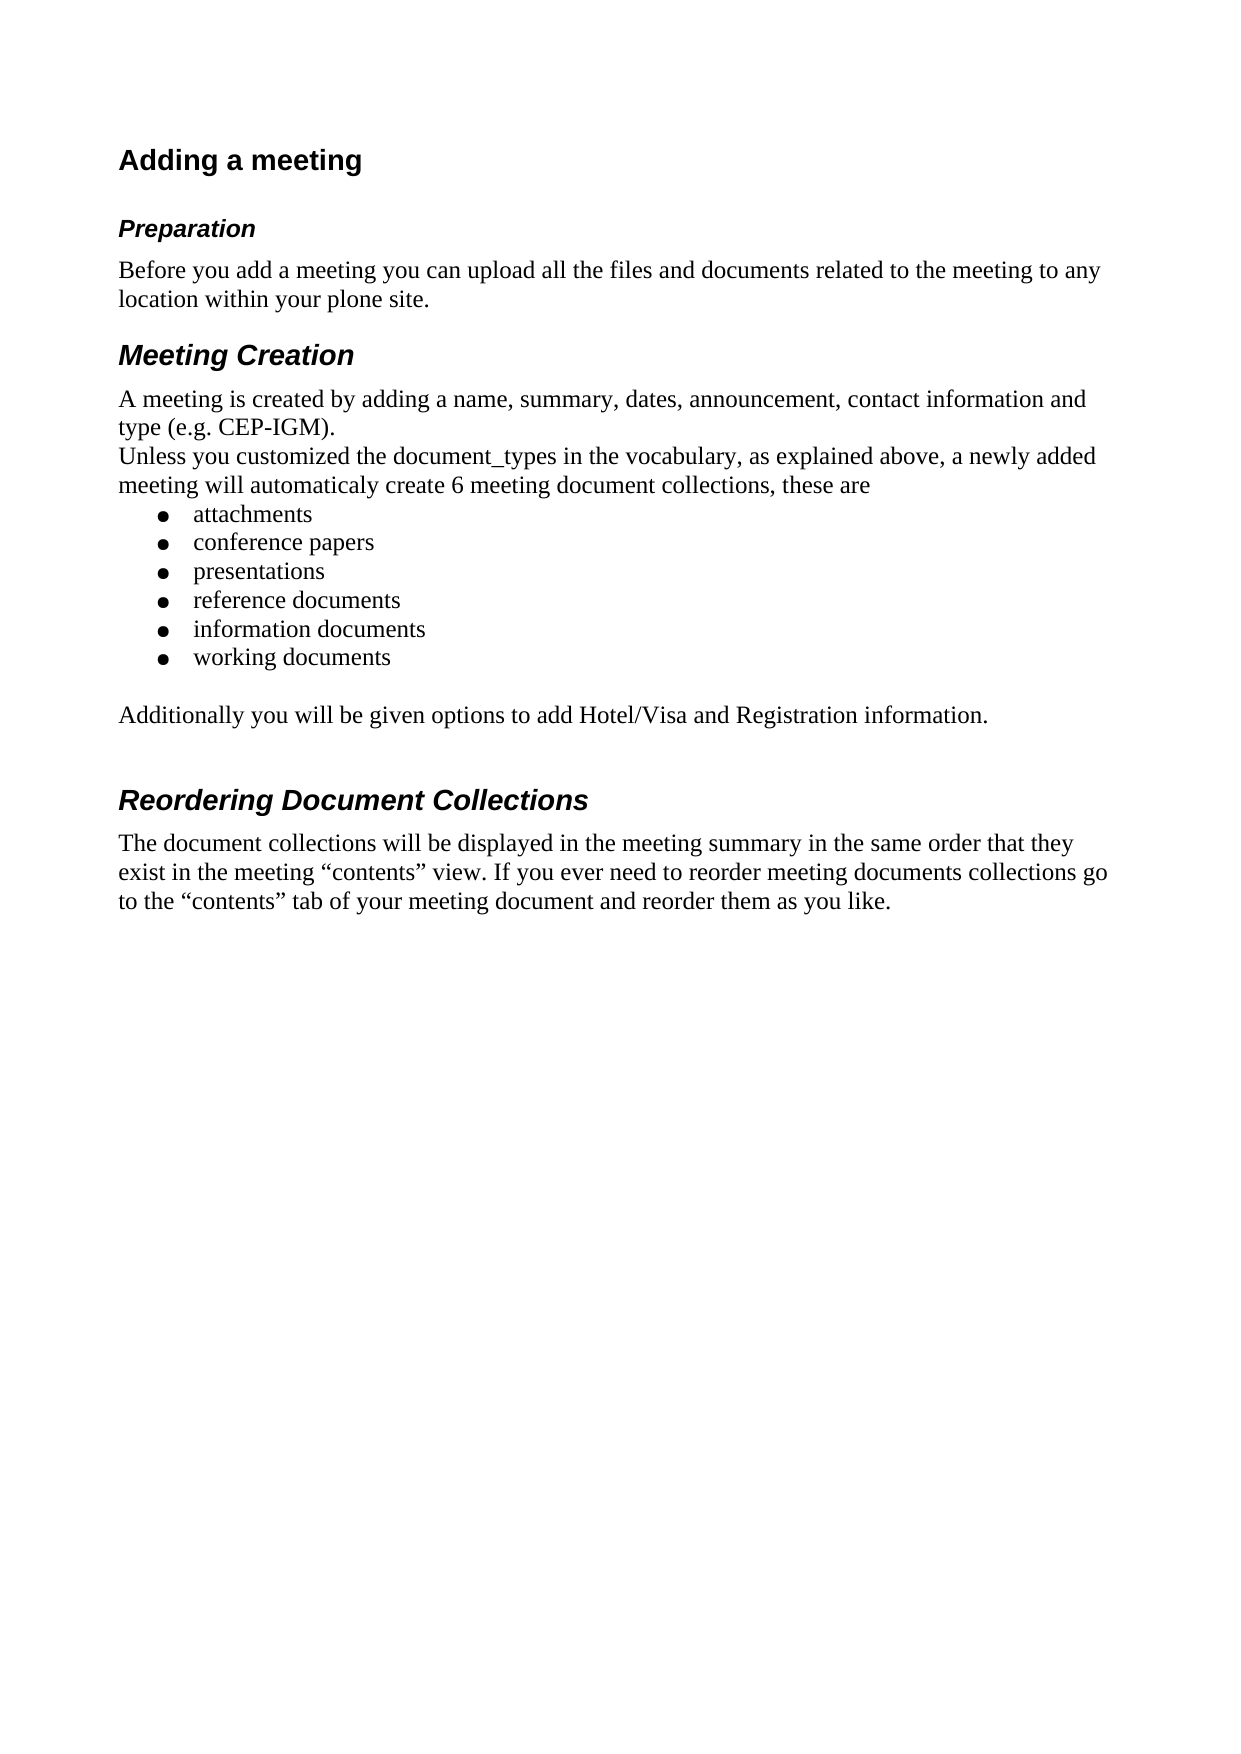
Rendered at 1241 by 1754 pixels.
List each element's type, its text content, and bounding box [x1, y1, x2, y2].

list attachments [156, 499, 1122, 527]
text Unless you customized the document_types in the vocabulary, as explained above, a newly added meeting will automaticaly create 6 meeting document collections, these are [118, 441, 1122, 499]
subtitle Reordering Document Collections [118, 782, 1122, 816]
list information documents [156, 614, 1122, 642]
subtitle Adding a meeting [118, 143, 1122, 177]
subtitle Preparation [118, 214, 1122, 243]
subtitle Meeting Creation [118, 338, 1122, 371]
list working documents [156, 642, 1122, 671]
list reference documents [156, 585, 1122, 614]
list conference papers [156, 527, 1122, 556]
text The document collections will be displayed in the meeting summary in the same order that they exist in the meeting “contents” view. If you ever need to reorder meeting documents collections go to the “contents” tab of your meeting document and reorder them as you like. [118, 828, 1122, 915]
text Additionally you will be given options to add Hotel/Visa and Registration information. [118, 700, 1122, 729]
text A meeting is created by adding a name, summary, dates, announcement, contact information and type (e.g. CEP-IGM). [118, 384, 1122, 441]
text Before you add a meeting you can upload all the files and documents related to the meeting to any location within your plone site. [118, 255, 1122, 313]
list presentations [156, 556, 1122, 585]
